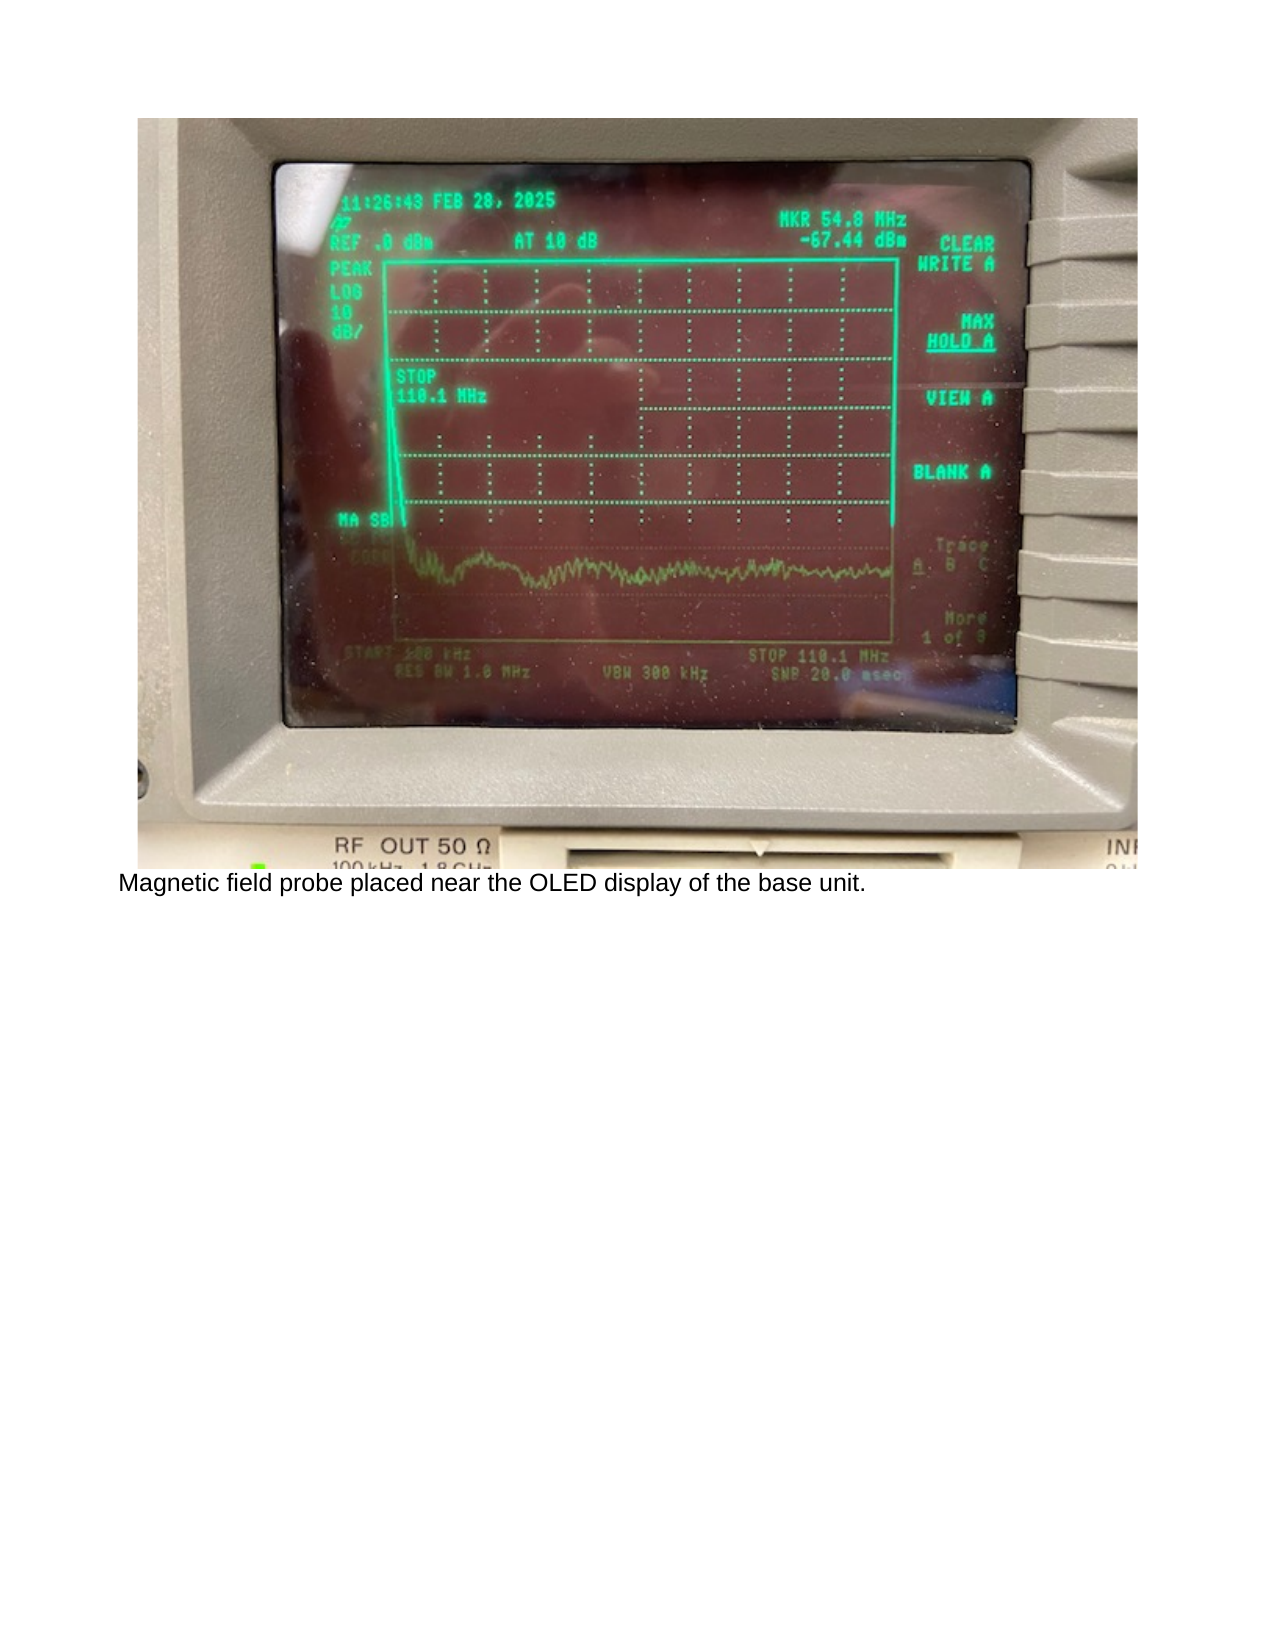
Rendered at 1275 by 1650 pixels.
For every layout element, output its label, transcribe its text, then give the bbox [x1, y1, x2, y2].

picture [137, 118, 1138, 869]
text Magnetic field probe placed near the OLED display of the base unit. [118, 118, 1157, 897]
